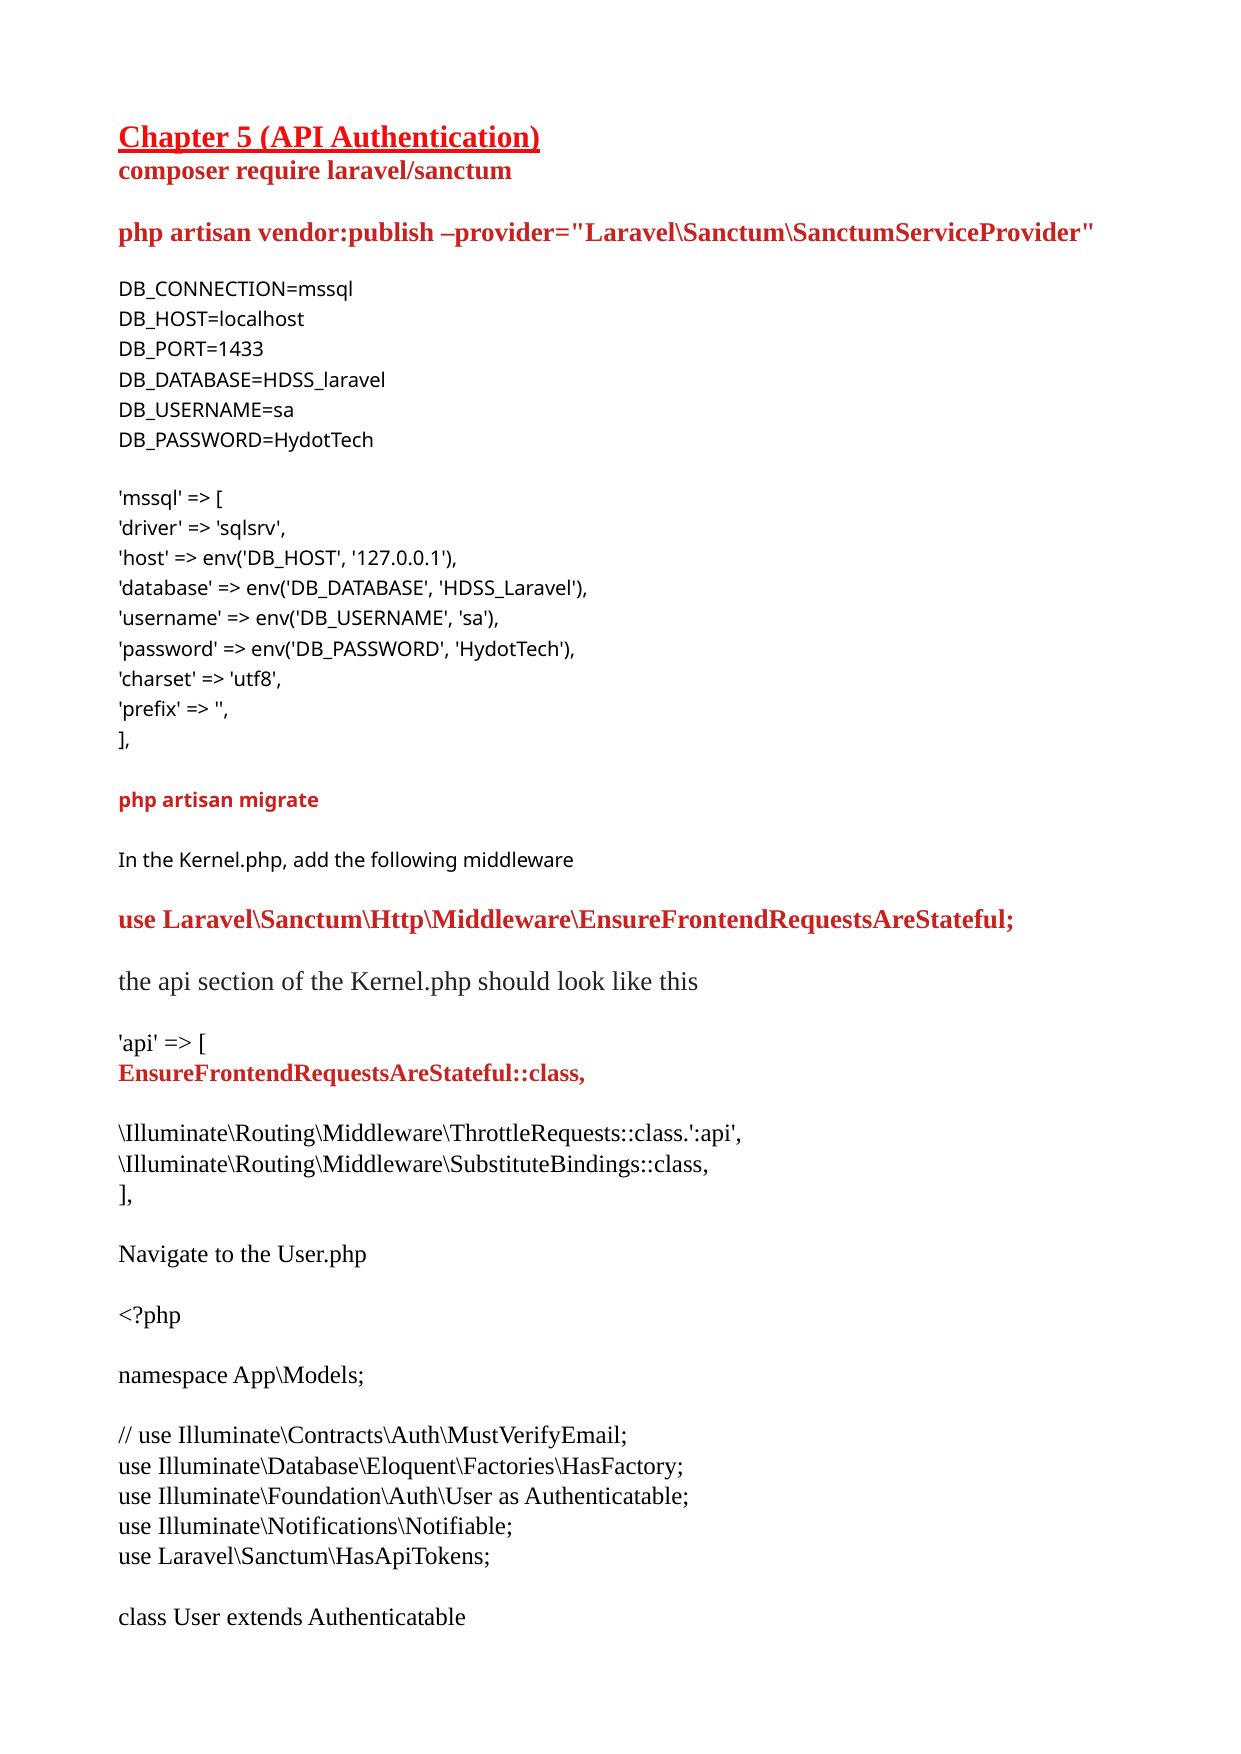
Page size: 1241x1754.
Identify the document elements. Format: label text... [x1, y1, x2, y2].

text DB_CONNECTION=mssql [118, 275, 1122, 302]
text 'password' => env('DB_PASSWORD', 'HydotTech'), [118, 632, 1122, 662]
text 'prefix' => '', [118, 692, 1122, 722]
text php artisan vendor:publish –provider="Laravel\Sanctum\SanctumServiceProvider" [118, 216, 1122, 247]
text php artisan migrate [118, 783, 1122, 813]
text Chapter 5 (API Authentication) [118, 118, 1122, 154]
text \Illuminate\Routing\Middleware\SubstituteBindings::class, [118, 1147, 1122, 1177]
text In the Kernel.php, add the following middleware [118, 843, 1122, 873]
text namespace App\Models; [118, 1359, 1122, 1389]
text DB_PASSWORD=HydotTech [118, 423, 1122, 453]
text <?php [118, 1298, 1122, 1328]
text \Illuminate\Routing\Middleware\ThrottleRequests::class.':api', [118, 1117, 1122, 1147]
text use Illuminate\Notifications\Notifiable; [118, 1510, 1122, 1540]
text 'charset' => 'utf8', [118, 662, 1122, 692]
text DB_USERNAME=sa [118, 393, 1122, 423]
text 'mssql' => [ [118, 483, 1122, 511]
text EnsureFrontendRequestsAreStateful::class, [118, 1057, 1122, 1087]
text Navigate to the User.php [118, 1238, 1122, 1268]
text 'database' => env('DB_DATABASE', 'HDSS_Laravel'), [118, 571, 1122, 602]
text // use Illuminate\Contracts\Auth\MustVerifyEmail; [118, 1419, 1122, 1449]
text 'api' => [ [118, 1026, 1122, 1057]
text DB_DATABASE=HDSS_laravel [118, 363, 1122, 393]
text 'driver' => 'sqlsrv', [118, 511, 1122, 541]
text 'host' => env('DB_HOST', '127.0.0.1'), [118, 541, 1122, 571]
text use Laravel\Sanctum\Http\Middleware\EnsureFrontendRequestsAreStateful; [118, 904, 1122, 935]
text use Laravel\Sanctum\HasApiTokens; [118, 1540, 1122, 1570]
text use Illuminate\Foundation\Auth\User as Authenticatable; [118, 1479, 1122, 1510]
text use Illuminate\Database\Eloquent\Factories\HasFactory; [118, 1449, 1122, 1479]
text composer require laravel/sanctum [118, 154, 1122, 185]
text class User extends Authenticatable [118, 1600, 1122, 1631]
text DB_HOST=localhost [118, 302, 1122, 332]
text ], [118, 1177, 1122, 1208]
text ], [118, 722, 1122, 753]
text DB_PORT=1433 [118, 332, 1122, 363]
text 'username' => env('DB_USERNAME', 'sa'), [118, 602, 1122, 632]
text the api section of the Kernel.php should look like this [118, 965, 1122, 996]
